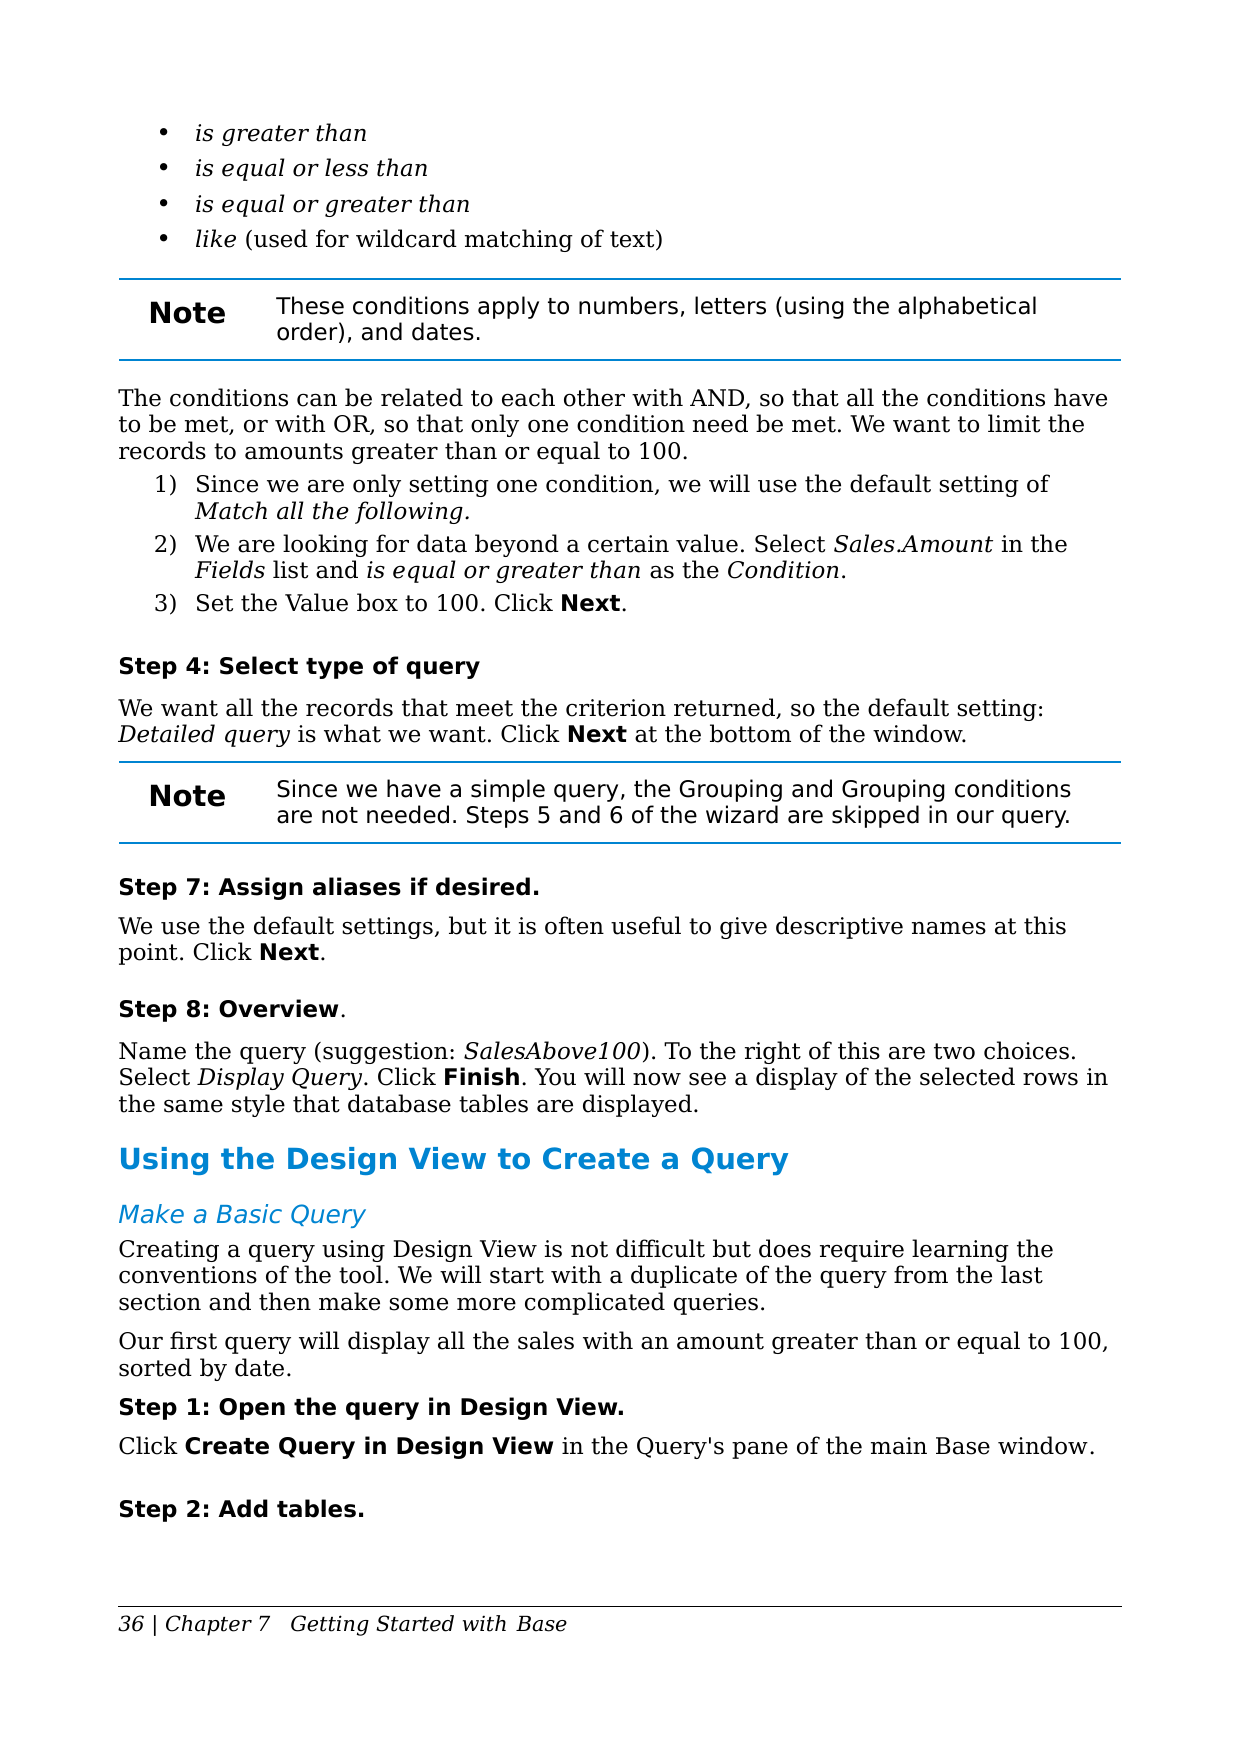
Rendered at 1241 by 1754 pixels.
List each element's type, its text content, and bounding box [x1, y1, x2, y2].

subtitle Using the Design View to Create a Query [118, 1142, 1122, 1176]
text Our first query will display all the sales with an amount greater than or equal to 100, sorted by date. [118, 1328, 1122, 1382]
table_header Since we have a simple query, the Grouping and Grouping conditions are not needed. Steps 5 and 6 of the wizard are skipped in our query. [255, 763, 1121, 842]
text Name the query (suggestion: SalesAbove100). To the right of this are two choices. Select Display Query. Click Finish. You will now see a display of the selected rows in the same style that database tables are displayed. [118, 1038, 1122, 1118]
text Step 4: Select type of query [118, 653, 1122, 680]
text We want all the records that meet the criterion returned, so the default setting: Detailed query is what we want. Click Next at the bottom of the window. [118, 695, 1122, 748]
list We are looking for data beyond a certain value. Select Sales.Amount in the Fields list and is equal or greater than as the Condition. [177, 531, 1122, 584]
subtitle Make a Basic Query [118, 1200, 1122, 1229]
table_header These conditions apply to numbers, letters (using the alphabetical order), and dates. [255, 280, 1121, 359]
table_header Note [119, 763, 255, 842]
list like (used for wildcard matching of text) [156, 224, 1122, 253]
list Set the Value box to 100. Click Next. [177, 591, 1122, 617]
text Step 7: Assign aliases if desired. [118, 874, 1122, 900]
text Step 8: Overview. [118, 996, 1122, 1023]
text Creating a query using Design View is not difficult but does require learning the conventions of the tool. We will start with a duplicate of the query from the last section and then make some more complicated queries. [118, 1236, 1122, 1316]
table_header Note [119, 280, 255, 359]
list is equal or less than [156, 153, 1122, 183]
text Step 2: Add tables. [118, 1496, 1122, 1523]
text Step 1: Open the query in Design View. [118, 1394, 1122, 1421]
list is equal or greater than [156, 189, 1122, 218]
text We use the default settings, but it is often useful to give descriptive names at this point. Click Next. [118, 913, 1122, 966]
list Since we are only setting one condition, we will use the default setting of Match all the following. [177, 471, 1122, 525]
list is greater than [156, 118, 1122, 147]
text Click Create Query in Design View in the Query's pane of the main Base window. [118, 1433, 1122, 1460]
list The conditions can be related to each other with AND, so that all the conditions have to be met, or with OR, so that only one condition need be met. We want to limit the records to amounts greater than or equal to 100. [118, 385, 1122, 465]
